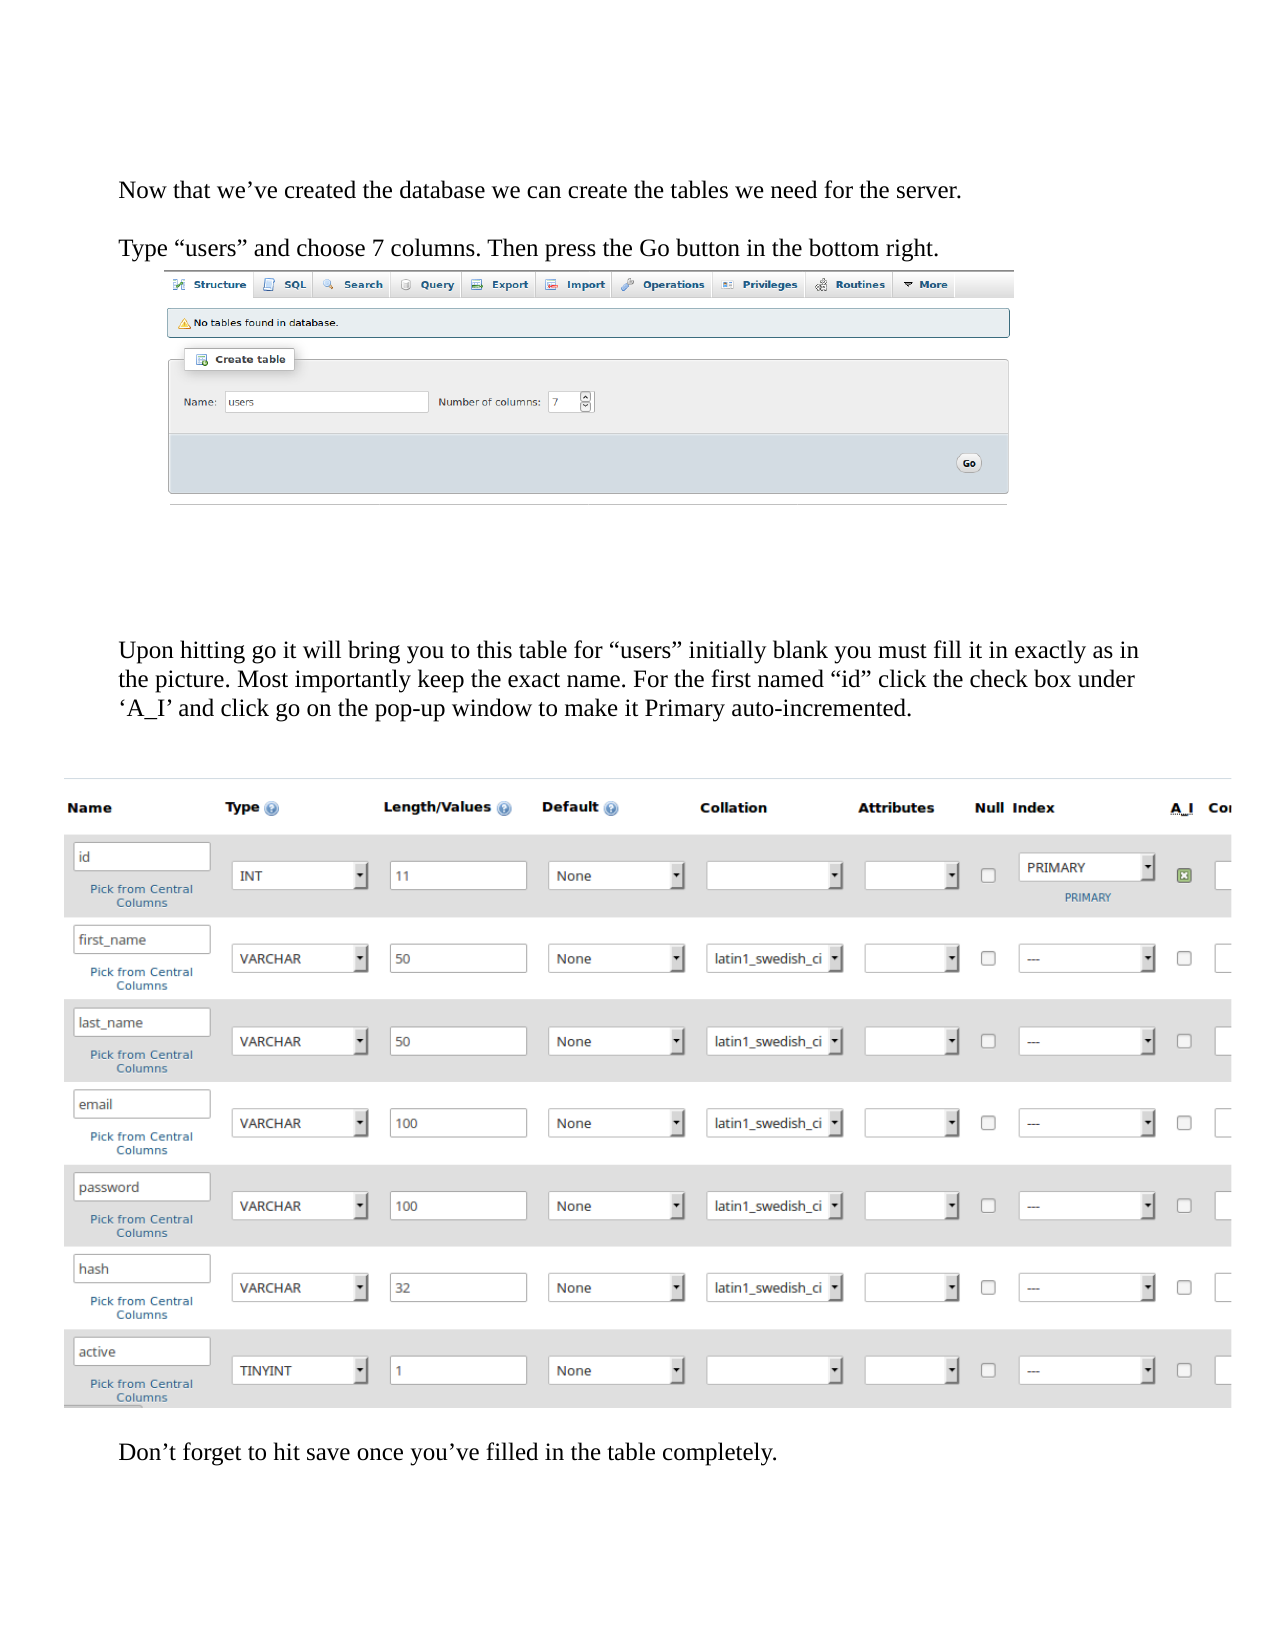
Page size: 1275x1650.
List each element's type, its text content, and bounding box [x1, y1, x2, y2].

text Upon hitting go it will bring you to this table for “users” initially blank you must fill it in exactly as in the picture. Most importantly keep the exact name. For the first named “id” click the check box under ‘A_I’ and click go on the pop-up window to make it Primary auto-incremented. [118, 636, 1157, 722]
picture [64, 778, 1232, 1408]
text Type “users” and choose 7 columns. Then press the Go button in the bottom right. [118, 233, 1157, 262]
picture [164, 270, 1014, 505]
text Don’t forget to hit save once you’ve filled in the table completely. [118, 1437, 1157, 1466]
text Now that we’ve created the database we can create the tables we need for the server. [118, 176, 1157, 204]
